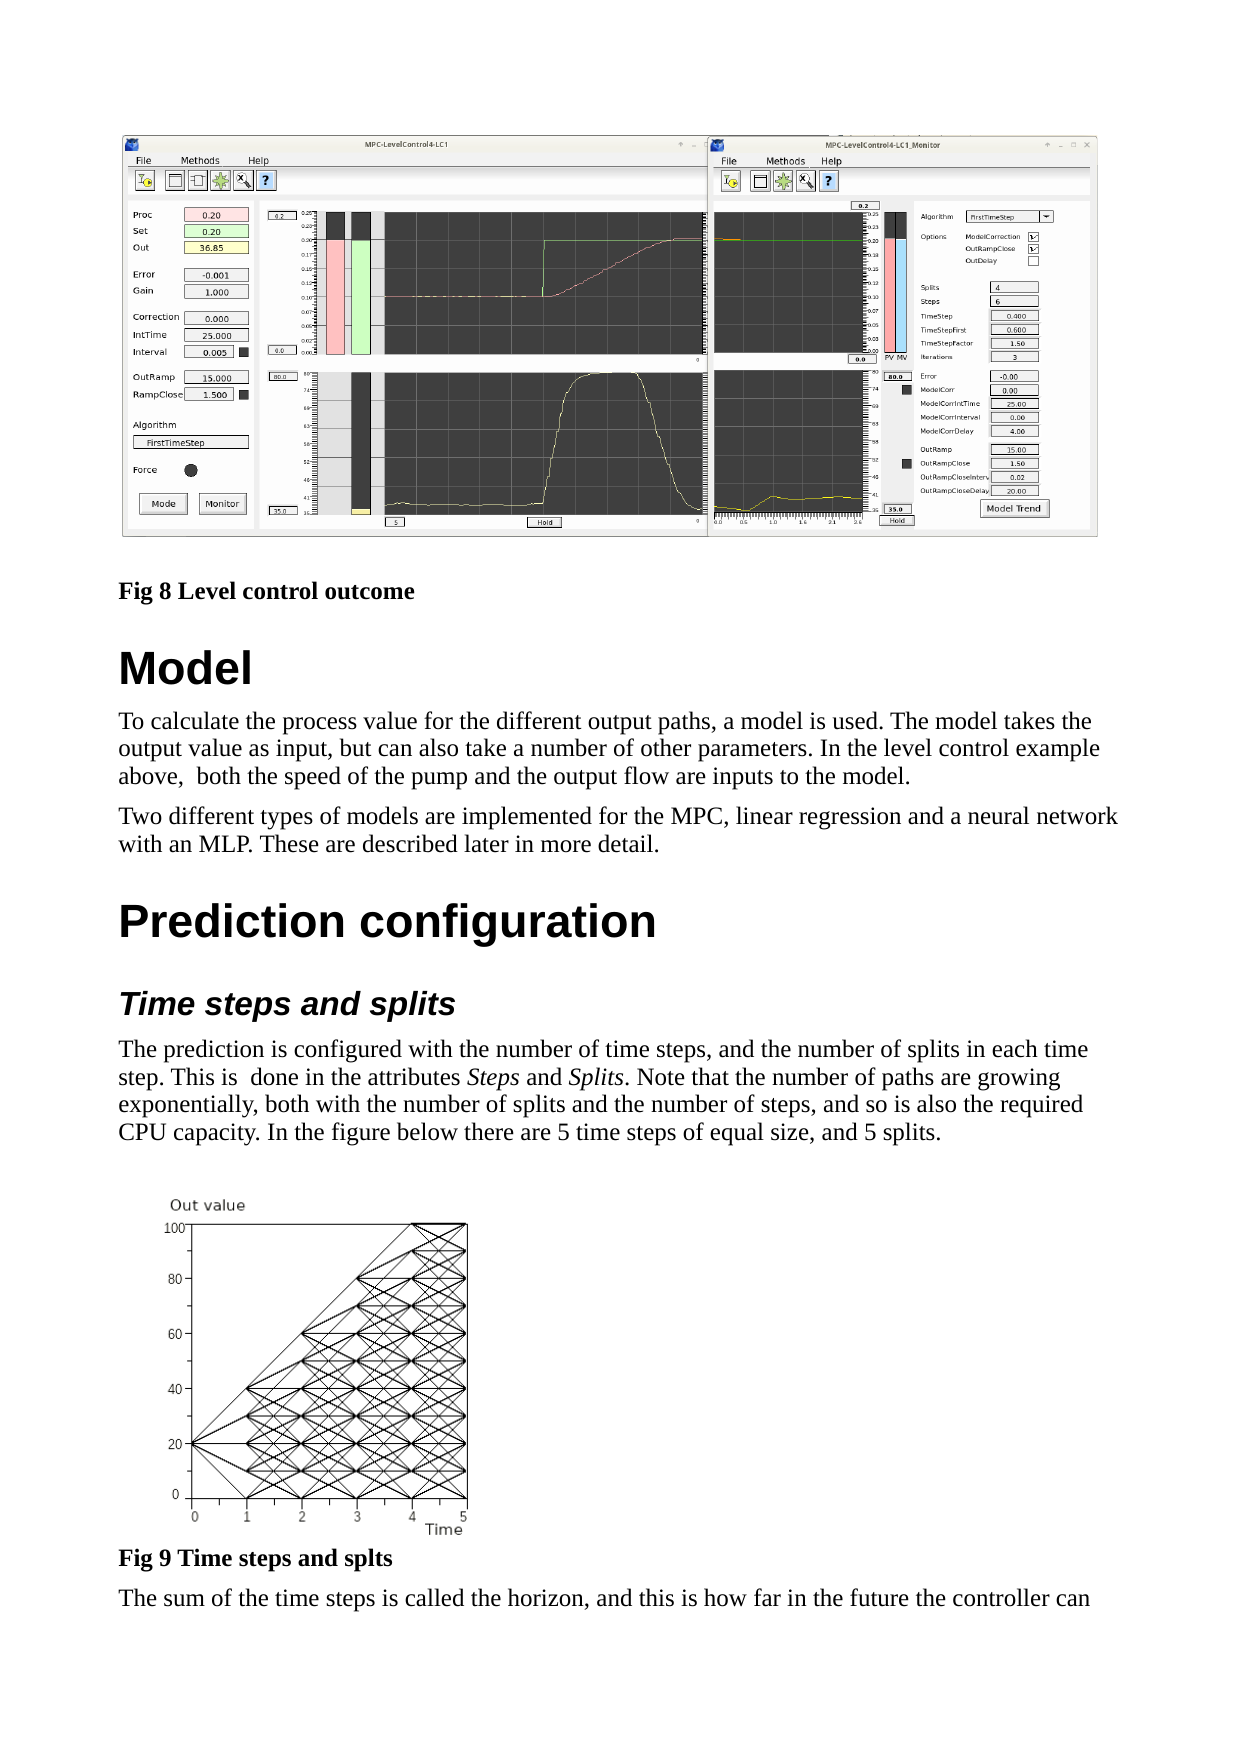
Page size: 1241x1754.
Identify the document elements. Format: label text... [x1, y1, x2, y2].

text Two different types of models are implemented for the MPC, linear regression and a neural network with an MLP. These are described later in more detail. [118, 802, 1122, 858]
text Fig 9 Time steps and splts [118, 1158, 1122, 1572]
text The sum of the time steps is called the horizon, and this is how far in the future the controller can [118, 1584, 1122, 1612]
subtitle Time steps and splits [118, 985, 1122, 1022]
picture [122, 135, 1098, 537]
picture [130, 1183, 521, 1544]
text The prediction is configured with the number of time steps, and the number of splits in each time step. This is done in the attributes Steps and Splits. Note that the number of paths are growing exponentially, both with the number of splits and the number of steps, and so is also the required CPU capacity. In the figure below there are 5 time steps of equal size, and 5 splits. [118, 1035, 1122, 1146]
subtitle Prediction configuration [118, 895, 1122, 948]
subtitle Model [118, 642, 1122, 694]
text To calculate the process value for the different output paths, a model is used. The model takes the output value as input, but can also take a number of other parameters. In the level control example above, both the speed of the pump and the output flow are inputs to the model. [118, 707, 1122, 790]
text Fig 8 Level control outcome [118, 577, 1122, 605]
